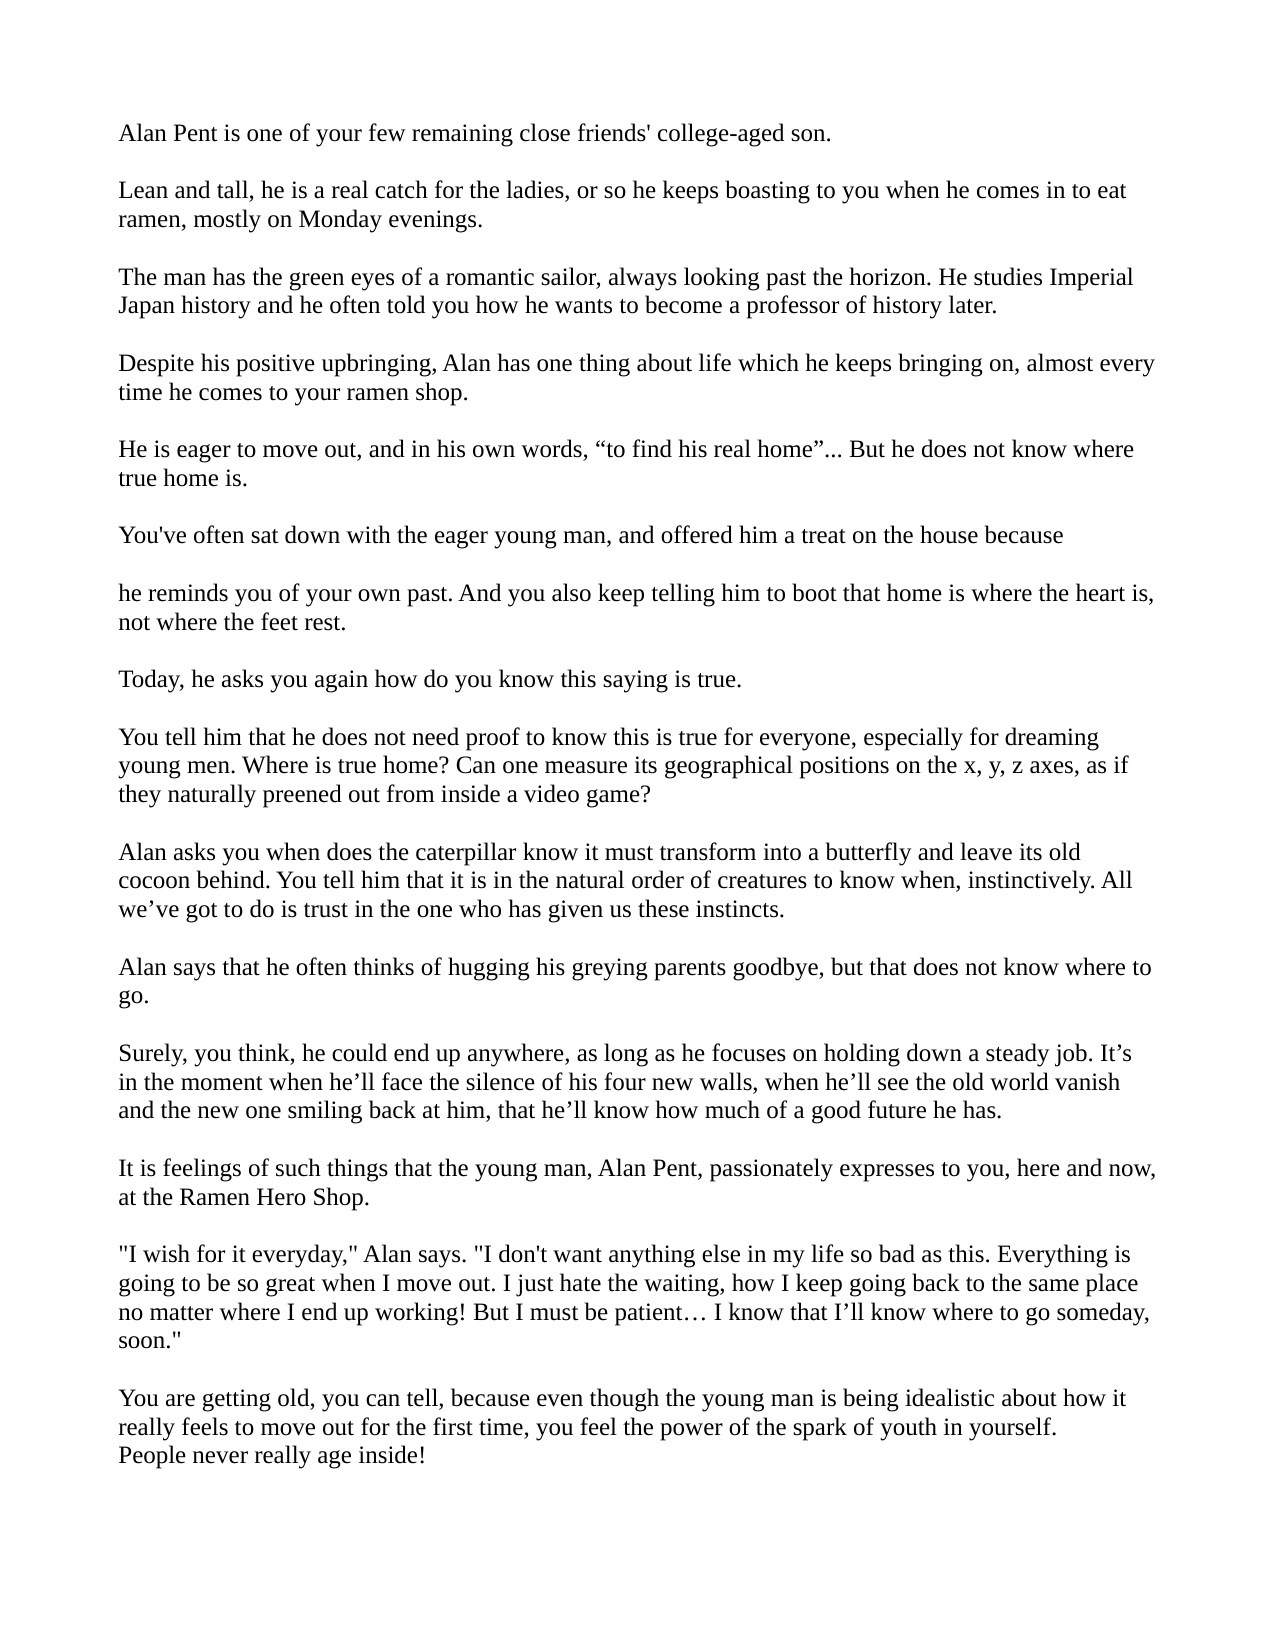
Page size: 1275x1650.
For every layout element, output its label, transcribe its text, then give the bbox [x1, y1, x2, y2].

text Alan Pent is one of your few remaining close friends' college-aged son. [118, 118, 1157, 147]
text Alan asks you when does the caterpillar know it must transform into a butterfly and leave its old cocoon behind. You tell him that it is in the natural order of creatures to know when, instinctively. All we’ve got to do is trust in the one who has given us these instincts. [118, 837, 1157, 923]
text Despite his positive upbringing, Alan has one thing about life which he keeps bringing on, almost every time he comes to your ramen shop. [118, 348, 1157, 406]
text He is eager to move out, and in his own words, “to find his real home”... But he does not know where true home is. [118, 434, 1157, 492]
text Surely, you think, he could end up anywhere, as long as he focuses on holding down a steady job. It’s in the moment when he’ll face the silence of his four new walls, when he’ll see the old world vanish and the new one smiling back at him, that he’ll know how much of a good future he has. [118, 1038, 1157, 1124]
text "I wish for it everyday," Alan says. "I don't want anything else in my life so bad as this. Everything is going to be so great when I move out. I just hate the waiting, how I keep going back to the same place no matter where I end up working! But I must be patient… I know that I’ll know where to go someday, soon." [118, 1239, 1157, 1354]
text It is feelings of such things that the young man, Alan Pent, passionately expresses to you, here and now, at the Ramen Hero Shop. [118, 1153, 1157, 1211]
text You tell him that he does not need proof to know this is true for everyone, especially for dreaming young men. Where is true home? Can one measure its geographical positions on the x, y, z axes, as if they naturally preened out from inside a video game? [118, 722, 1157, 808]
text Today, he asks you again how do you know this saying is true. [118, 664, 1157, 693]
text People never really age inside! [118, 1441, 1157, 1469]
text he reminds you of your own past. And you also keep telling him to boot that home is where the heart is, not where the feet rest. [118, 578, 1157, 636]
text Alan says that he often thinks of hugging his greying parents goodbye, but that does not know where to go. [118, 952, 1157, 1009]
text You've often sat down with the eager young man, and offered him a treat on the house because [118, 521, 1157, 549]
text You are getting old, you can tell, because even though the young man is being idealistic about how it really feels to move out for the first time, you feel the power of the spark of youth in yourself. [118, 1383, 1157, 1441]
text The man has the green eyes of a romantic sailor, always looking past the horizon. He studies Imperial Japan history and he often told you how he wants to become a professor of history later. [118, 262, 1157, 319]
text Lean and tall, he is a real catch for the ladies, or so he keeps boasting to you when he comes in to eat ramen, mostly on Monday evenings. [118, 176, 1157, 233]
